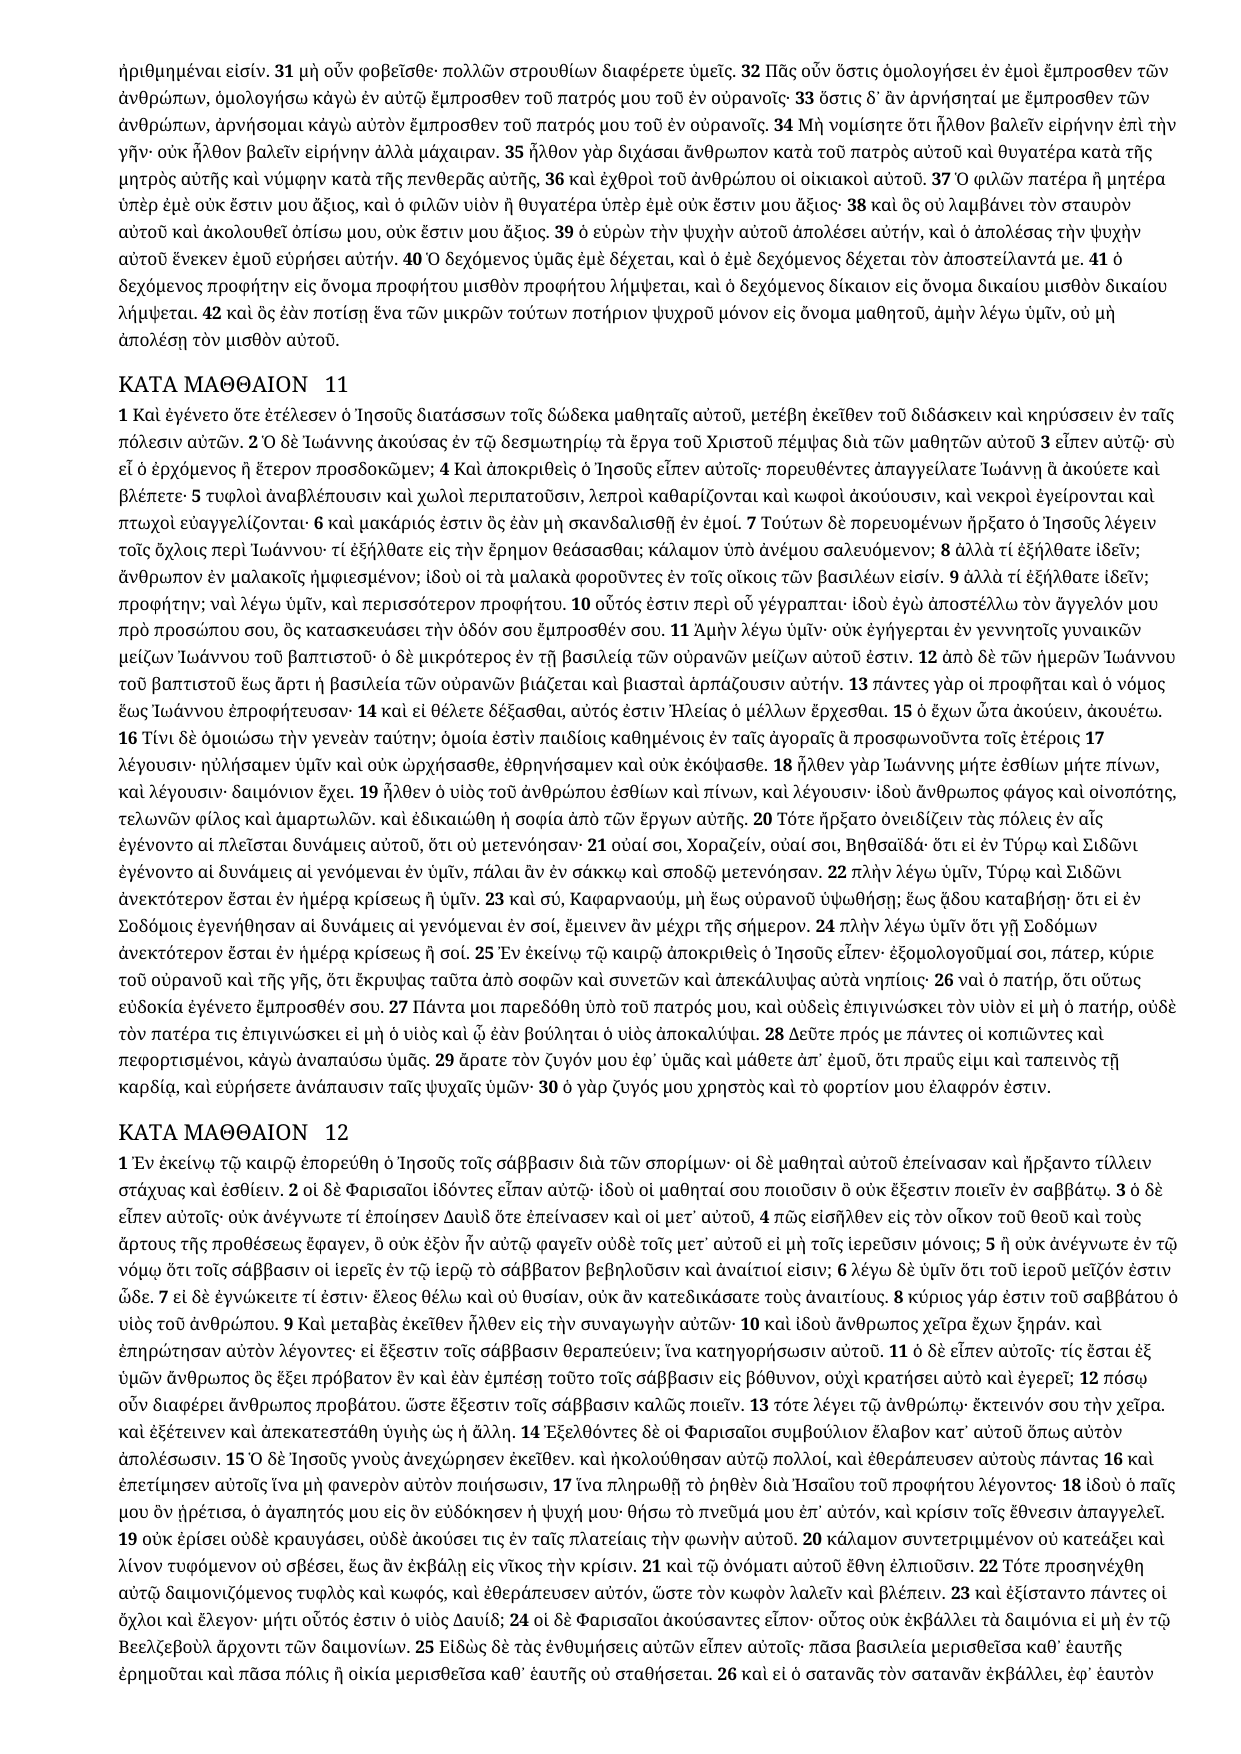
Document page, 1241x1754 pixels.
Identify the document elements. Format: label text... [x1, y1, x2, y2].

text ΚΑΤΑ ΜΑΘΘΑΙΟΝ 11 [118, 369, 1181, 399]
text ΚΑΤΑ ΜΑΘΘΑΙΟΝ 12 [118, 1117, 1181, 1147]
text 1 Ἐν ἐκείνῳ τῷ καιρῷ ἐπορεύθη ὁ Ἰησοῦς τοῖς σάββασιν διὰ τῶν σπορίμων· οἱ δὲ μαθηταὶ αὐτοῦ ἐπείνασαν καὶ ἤρξαντο τίλλειν στάχυας καὶ ἐσθίειν. 2 οἱ δὲ Φαρισαῖοι ἰδόντες εἶπαν αὐτῷ· ἰδοὺ οἱ μαθηταί σου ποιοῦσιν ὃ οὐκ ἔξεστιν ποιεῖν ἐν σαββάτῳ. 3 ὁ δὲ εἶπεν αὐτοῖς· οὐκ ἀνέγνωτε τί ἐποίησεν Δαυὶδ ὅτε ἐπείνασεν καὶ οἱ μετ᾽ αὐτοῦ, 4 πῶς εἰσῆλθεν εἰς τὸν οἶκον τοῦ θεοῦ καὶ τοὺς ἄρτους τῆς προθέσεως ἔφαγεν, ὃ οὐκ ἐξὸν ἦν αὐτῷ φαγεῖν οὐδὲ τοῖς μετ᾽ αὐτοῦ εἰ μὴ τοῖς ἱερεῦσιν μόνοις; 5 ἢ οὐκ ἀνέγνωτε ἐν τῷ νόμῳ ὅτι τοῖς σάββασιν οἱ ἱερεῖς ἐν τῷ ἱερῷ τὸ σάββατον βεβηλοῦσιν καὶ ἀναίτιοί εἰσιν; 6 λέγω δὲ ὑμῖν ὅτι τοῦ ἱεροῦ μεῖζόν ἐστιν ὧδε. 7 εἰ δὲ ἐγνώκειτε τί ἐστιν· ἔλεος θέλω καὶ οὐ θυσίαν, οὐκ ἂν κατεδικάσατε τοὺς ἀναιτίους. 8 κύριος γάρ ἐστιν τοῦ σαββάτου ὁ υἱὸς τοῦ ἀνθρώπου. 9 Καὶ μεταβὰς ἐκεῖθεν ἦλθεν εἰς τὴν συναγωγὴν αὐτῶν· 10 καὶ ἰδοὺ ἄνθρωπος χεῖρα ἔχων ξηράν. καὶ ἐπηρώτησαν αὐτὸν λέγοντες· εἰ ἔξεστιν τοῖς σάββασιν θεραπεύειν; ἵνα κατηγορήσωσιν αὐτοῦ. 11 ὁ δὲ εἶπεν αὐτοῖς· τίς ἔσται ἐξ ὑμῶν ἄνθρωπος ὃς ἕξει πρόβατον ἓν καὶ ἐὰν ἐμπέσῃ τοῦτο τοῖς σάββασιν εἰς βόθυνον, οὐχὶ κρατήσει αὐτὸ καὶ ἐγερεῖ; 12 πόσῳ οὖν διαφέρει ἄνθρωπος προβάτου. ὥστε ἔξεστιν τοῖς σάββασιν καλῶς ποιεῖν. 13 τότε λέγει τῷ ἀνθρώπῳ· ἔκτεινόν σου τὴν χεῖρα. καὶ ἐξέτεινεν καὶ ἀπεκατεστάθη ὑγιὴς ὡς ἡ ἄλλη. 14 Ἐξελθόντες δὲ οἱ Φαρισαῖοι συμβούλιον ἔλαβον κατ᾽ αὐτοῦ ὅπως αὐτὸν ἀπολέσωσιν. 15 Ὁ δὲ Ἰησοῦς γνοὺς ἀνεχώρησεν ἐκεῖθεν. καὶ ἠκολούθησαν αὐτῷ πολλοί, καὶ ἐθεράπευσεν αὐτοὺς πάντας 16 καὶ ἐπετίμησεν αὐτοῖς ἵνα μὴ φανερὸν αὐτὸν ποιήσωσιν, 17 ἵνα πληρωθῇ τὸ ῥηθὲν διὰ Ἠσαΐου τοῦ προφήτου λέγοντος· 18 ἰδοὺ ὁ παῖς μου ὃν ᾑρέτισα, ὁ ἀγαπητός μου εἰς ὃν εὐδόκησεν ἡ ψυχή μου· θήσω τὸ πνεῦμά μου ἐπ᾽ αὐτόν, καὶ κρίσιν τοῖς ἔθνεσιν ἀπαγγελεῖ. 19 οὐκ ἐρίσει οὐδὲ κραυγάσει, οὐδὲ ἀκούσει τις ἐν ταῖς πλατείαις τὴν φωνὴν αὐτοῦ. 20 κάλαμον συντετριμμένον οὐ κατεάξει καὶ λίνον τυφόμενον οὐ σβέσει, ἕως ἂν ἐκβάλῃ εἰς νῖκος τὴν κρίσιν. 21 καὶ τῷ ὀνόματι αὐτοῦ ἔθνη ἐλπιοῦσιν. 22 Τότε προσηνέχθη αὐτῷ δαιμονιζόμενος τυφλὸς καὶ κωφός, καὶ ἐθεράπευσεν αὐτόν, ὥστε τὸν κωφὸν λαλεῖν καὶ βλέπειν. 23 καὶ ἐξίσταντο πάντες οἱ ὄχλοι καὶ ἔλεγον· μήτι οὗτός ἐστιν ὁ υἱὸς Δαυίδ; 24 οἱ δὲ Φαρισαῖοι ἀκούσαντες εἶπον· οὗτος οὐκ ἐκβάλλει τὰ δαιμόνια εἰ μὴ ἐν τῷ Βεελζεβοὺλ ἄρχοντι τῶν δαιμονίων. 25 Εἰδὼς δὲ τὰς ἐνθυμήσεις αὐτῶν εἶπεν αὐτοῖς· πᾶσα βασιλεία μερισθεῖσα καθ᾽ ἑαυτῆς ἐρημοῦται καὶ πᾶσα πόλις ἢ οἰκία μερισθεῖσα καθ᾽ ἑαυτῆς οὐ σταθήσεται. 26 καὶ εἰ ὁ σατανᾶς τὸν σατανᾶν ἐκβάλλει, ἐφ᾽ ἑαυτὸν [118, 1151, 1181, 1685]
text ἠριθμημέναι εἰσίν. 31 μὴ οὖν φοβεῖσθε· πολλῶν στρουθίων διαφέρετε ὑμεῖς. 32 Πᾶς οὖν ὅστις ὁμολογήσει ἐν ἐμοὶ ἔμπροσθεν τῶν ἀνθρώπων, ὁμολογήσω κἀγὼ ἐν αὐτῷ ἔμπροσθεν τοῦ πατρός μου τοῦ ἐν οὐρανοῖς· 33 ὅστις δ᾽ ἂν ἀρνήσηταί με ἔμπροσθεν τῶν ἀνθρώπων, ἀρνήσομαι κἀγὼ αὐτὸν ἔμπροσθεν τοῦ πατρός μου τοῦ ἐν οὐρανοῖς. 34 Μὴ νομίσητε ὅτι ἦλθον βαλεῖν εἰρήνην ἐπὶ τὴν γῆν· οὐκ ἦλθον βαλεῖν εἰρήνην ἀλλὰ μάχαιραν. 35 ἦλθον γὰρ διχάσαι ἄνθρωπον κατὰ τοῦ πατρὸς αὐτοῦ καὶ θυγατέρα κατὰ τῆς μητρὸς αὐτῆς καὶ νύμφην κατὰ τῆς πενθερᾶς αὐτῆς, 36 καὶ ἐχθροὶ τοῦ ἀνθρώπου οἱ οἰκιακοὶ αὐτοῦ. 37 Ὁ φιλῶν πατέρα ἢ μητέρα ὑπὲρ ἐμὲ οὐκ ἔστιν μου ἄξιος, καὶ ὁ φιλῶν υἱὸν ἢ θυγατέρα ὑπὲρ ἐμὲ οὐκ ἔστιν μου ἄξιος· 38 καὶ ὃς οὐ λαμβάνει τὸν σταυρὸν αὐτοῦ καὶ ἀκολουθεῖ ὀπίσω μου, οὐκ ἔστιν μου ἄξιος. 39 ὁ εὑρὼν τὴν ψυχὴν αὐτοῦ ἀπολέσει αὐτήν, καὶ ὁ ἀπολέσας τὴν ψυχὴν αὐτοῦ ἕνεκεν ἐμοῦ εὑρήσει αὐτήν. 40 Ὁ δεχόμενος ὑμᾶς ἐμὲ δέχεται, καὶ ὁ ἐμὲ δεχόμενος δέχεται τὸν ἀποστείλαντά με. 41 ὁ δεχόμενος προφήτην εἰς ὄνομα προφήτου μισθὸν προφήτου λήμψεται, καὶ ὁ δεχόμενος δίκαιον εἰς ὄνομα δικαίου μισθὸν δικαίου λήμψεται. 42 καὶ ὃς ἐὰν ποτίσῃ ἕνα τῶν μικρῶν τούτων ποτήριον ψυχροῦ μόνον εἰς ὄνομα μαθητοῦ, ἀμὴν λέγω ὑμῖν, οὐ μὴ ἀπολέσῃ τὸν μισθὸν αὐτοῦ. [118, 59, 1181, 351]
text 1 Καὶ ἐγένετο ὅτε ἐτέλεσεν ὁ Ἰησοῦς διατάσσων τοῖς δώδεκα μαθηταῖς αὐτοῦ, μετέβη ἐκεῖθεν τοῦ διδάσκειν καὶ κηρύσσειν ἐν ταῖς πόλεσιν αὐτῶν. 2 Ὁ δὲ Ἰωάννης ἀκούσας ἐν τῷ δεσμωτηρίῳ τὰ ἔργα τοῦ Χριστοῦ πέμψας διὰ τῶν μαθητῶν αὐτοῦ 3 εἶπεν αὐτῷ· σὺ εἶ ὁ ἐρχόμενος ἢ ἕτερον προσδοκῶμεν; 4 Καὶ ἀποκριθεὶς ὁ Ἰησοῦς εἶπεν αὐτοῖς· πορευθέντες ἀπαγγείλατε Ἰωάννῃ ἃ ἀκούετε καὶ βλέπετε· 5 τυφλοὶ ἀναβλέπουσιν καὶ χωλοὶ περιπατοῦσιν, λεπροὶ καθαρίζονται καὶ κωφοὶ ἀκούουσιν, καὶ νεκροὶ ἐγείρονται καὶ πτωχοὶ εὐαγγελίζονται· 6 καὶ μακάριός ἐστιν ὃς ἐὰν μὴ σκανδαλισθῇ ἐν ἐμοί. 7 Τούτων δὲ πορευομένων ἤρξατο ὁ Ἰησοῦς λέγειν τοῖς ὄχλοις περὶ Ἰωάννου· τί ἐξήλθατε εἰς τὴν ἔρημον θεάσασθαι; κάλαμον ὑπὸ ἀνέμου σαλευόμενον; 8 ἀλλὰ τί ἐξήλθατε ἰδεῖν; ἄνθρωπον ἐν μαλακοῖς ἠμφιεσμένον; ἰδοὺ οἱ τὰ μαλακὰ φοροῦντες ἐν τοῖς οἴκοις τῶν βασιλέων εἰσίν. 9 ἀλλὰ τί ἐξήλθατε ἰδεῖν; προφήτην; ναὶ λέγω ὑμῖν, καὶ περισσότερον προφήτου. 10 οὗτός ἐστιν περὶ οὗ γέγραπται· ἰδοὺ ἐγὼ ἀποστέλλω τὸν ἄγγελόν μου πρὸ προσώπου σου, ὃς κατασκευάσει τὴν ὁδόν σου ἔμπροσθέν σου. 11 Ἀμὴν λέγω ὑμῖν· οὐκ ἐγήγερται ἐν γεννητοῖς γυναικῶν μείζων Ἰωάννου τοῦ βαπτιστοῦ· ὁ δὲ μικρότερος ἐν τῇ βασιλείᾳ τῶν οὐρανῶν μείζων αὐτοῦ ἐστιν. 12 ἀπὸ δὲ τῶν ἡμερῶν Ἰωάννου τοῦ βαπτιστοῦ ἕως ἄρτι ἡ βασιλεία τῶν οὐρανῶν βιάζεται καὶ βιασταὶ ἁρπάζουσιν αὐτήν. 13 πάντες γὰρ οἱ προφῆται καὶ ὁ νόμος ἕως Ἰωάννου ἐπροφήτευσαν· 14 καὶ εἰ θέλετε δέξασθαι, αὐτός ἐστιν Ἠλείας ὁ μέλλων ἔρχεσθαι. 15 ὁ ἔχων ὦτα ἀκούειν, ἀκουέτω. 16 Τίνι δὲ ὁμοιώσω τὴν γενεὰν ταύτην; ὁμοία ἐστὶν παιδίοις καθημένοις ἐν ταῖς ἀγοραῖς ἃ προσφωνοῦντα τοῖς ἑτέροις 17 λέγουσιν· ηὐλήσαμεν ὑμῖν καὶ οὐκ ὠρχήσασθε, ἐθρηνήσαμεν καὶ οὐκ ἐκόψασθε. 18 ἦλθεν γὰρ Ἰωάννης μήτε ἐσθίων μήτε πίνων, καὶ λέγουσιν· δαιμόνιον ἔχει. 19 ἦλθεν ὁ υἱὸς τοῦ ἀνθρώπου ἐσθίων καὶ πίνων, καὶ λέγουσιν· ἰδοὺ ἄνθρωπος φάγος καὶ οἰνοπότης, τελωνῶν φίλος καὶ ἁμαρτωλῶν. καὶ ἐδικαιώθη ἡ σοφία ἀπὸ τῶν ἔργων αὐτῆς. 20 Τότε ἤρξατο ὀνειδίζειν τὰς πόλεις ἐν αἷς ἐγένοντο αἱ πλεῖσται δυνάμεις αὐτοῦ, ὅτι οὐ μετενόησαν· 21 οὐαί σοι, Χοραζείν, οὐαί σοι, Βηθσαϊδά· ὅτι εἰ ἐν Τύρῳ καὶ Σιδῶνι ἐγένοντο αἱ δυνάμεις αἱ γενόμεναι ἐν ὑμῖν, πάλαι ἂν ἐν σάκκῳ καὶ σποδῷ μετενόησαν. 22 πλὴν λέγω ὑμῖν, Τύρῳ καὶ Σιδῶνι ἀνεκτότερον ἔσται ἐν ἡμέρᾳ κρίσεως ἢ ὑμῖν. 23 καὶ σύ, Καφαρναούμ, μὴ ἕως οὐρανοῦ ὑψωθήσῃ; ἕως ᾅδου καταβήσῃ· ὅτι εἰ ἐν Σοδόμοις ἐγενήθησαν αἱ δυνάμεις αἱ γενόμεναι ἐν σοί, ἔμεινεν ἂν μέχρι τῆς σήμερον. 24 πλὴν λέγω ὑμῖν ὅτι γῇ Σοδόμων ἀνεκτότερον ἔσται ἐν ἡμέρᾳ κρίσεως ἢ σοί. 25 Ἐν ἐκείνῳ τῷ καιρῷ ἀποκριθεὶς ὁ Ἰησοῦς εἶπεν· ἐξομολογοῦμαί σοι, πάτερ, κύριε τοῦ οὐρανοῦ καὶ τῆς γῆς, ὅτι ἔκρυψας ταῦτα ἀπὸ σοφῶν καὶ συνετῶν καὶ ἀπεκάλυψας αὐτὰ νηπίοις· 26 ναὶ ὁ πατήρ, ὅτι οὕτως εὐδοκία ἐγένετο ἔμπροσθέν σου. 27 Πάντα μοι παρεδόθη ὑπὸ τοῦ πατρός μου, καὶ οὐδεὶς ἐπιγινώσκει τὸν υἱὸν εἰ μὴ ὁ πατήρ, οὐδὲ τὸν πατέρα τις ἐπιγινώσκει εἰ μὴ ὁ υἱὸς καὶ ᾧ ἐὰν βούληται ὁ υἱὸς ἀποκαλύψαι. 28 Δεῦτε πρός με πάντες οἱ κοπιῶντες καὶ πεφορτισμένοι, κἀγὼ ἀναπαύσω ὑμᾶς. 29 ἄρατε τὸν ζυγόν μου ἐφ᾽ ὑμᾶς καὶ μάθετε ἀπ᾽ ἐμοῦ, ὅτι πραΰς εἰμι καὶ ταπεινὸς τῇ καρδίᾳ, καὶ εὑρήσετε ἀνάπαυσιν ταῖς ψυχαῖς ὑμῶν· 30 ὁ γὰρ ζυγός μου χρηστὸς καὶ τὸ φορτίον μου ἐλαφρόν ἐστιν. [118, 403, 1181, 1099]
